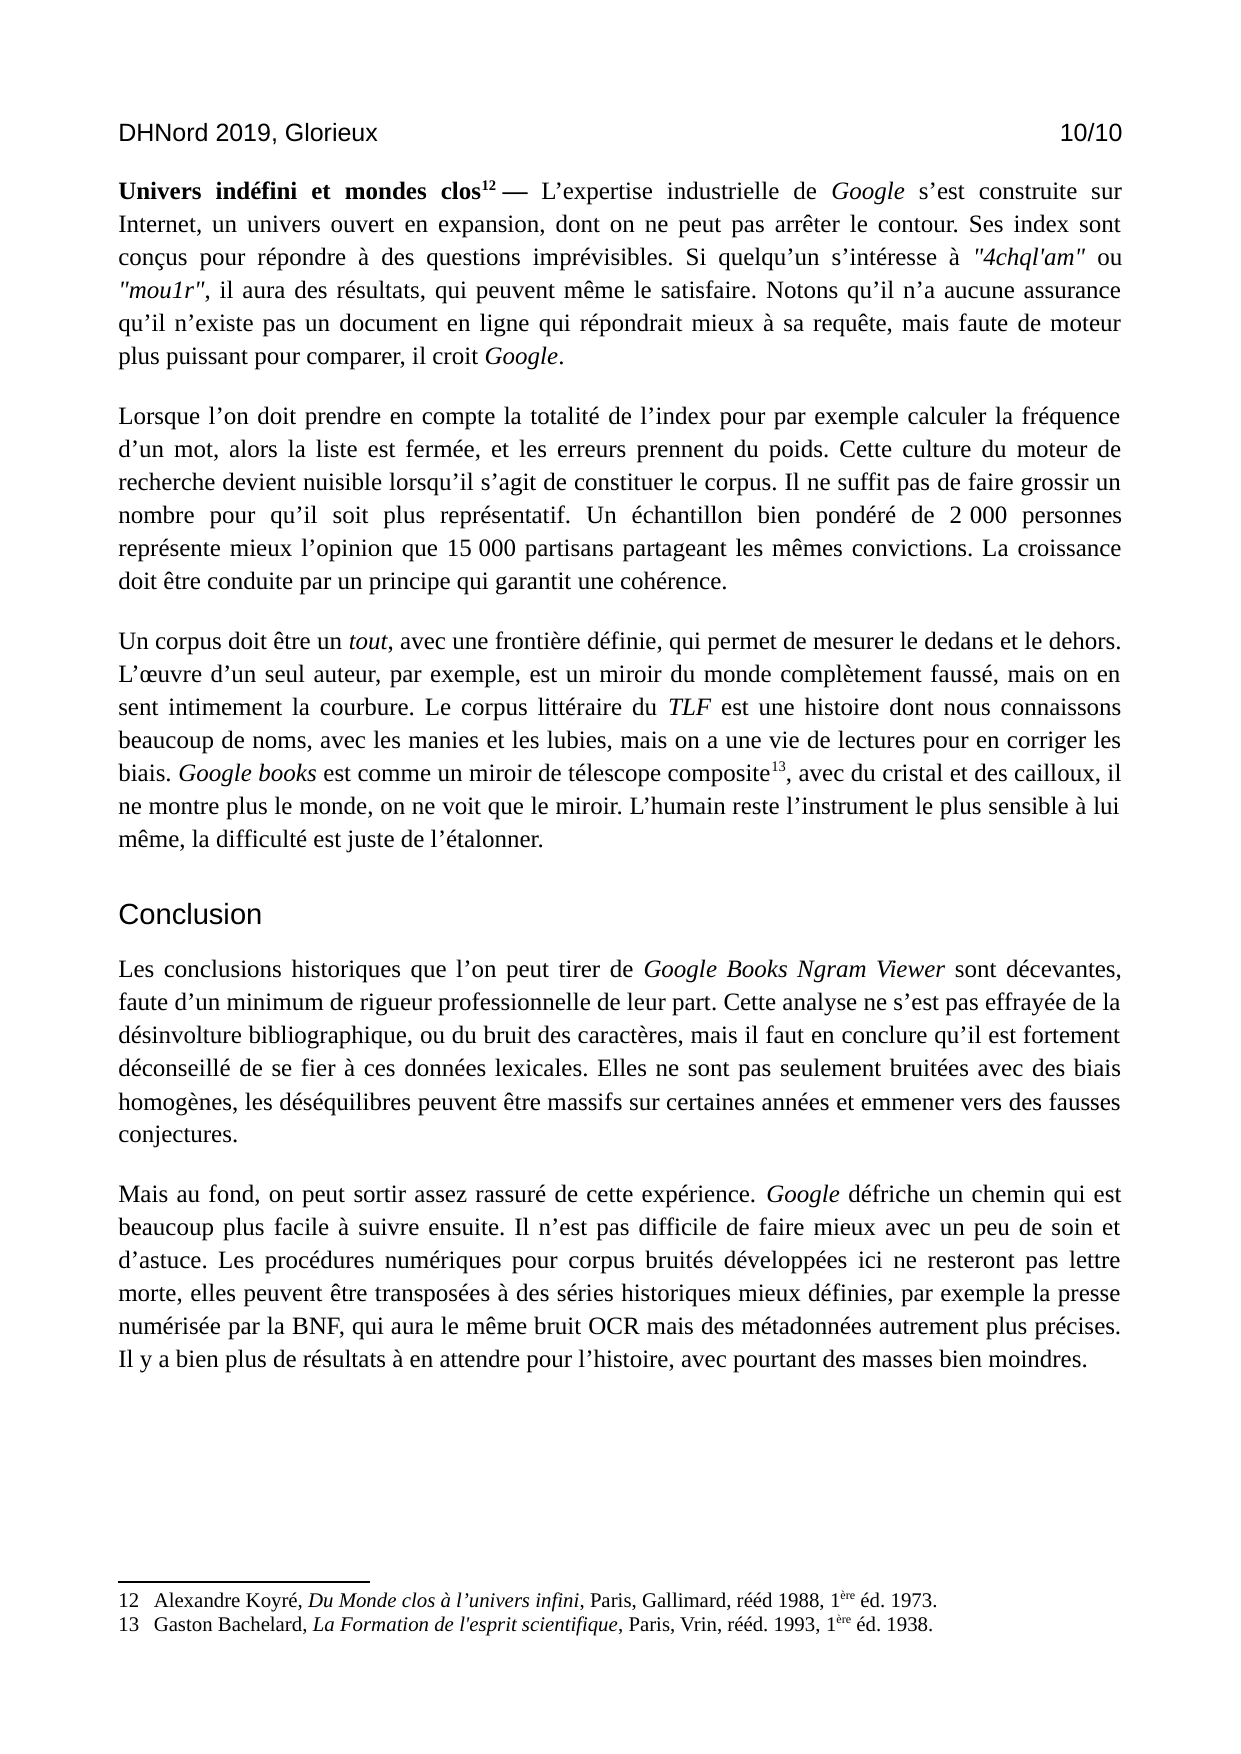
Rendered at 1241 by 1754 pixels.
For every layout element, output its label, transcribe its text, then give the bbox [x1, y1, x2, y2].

text Les conclusions historiques que l’on peut tirer de Google Books Ngram Viewer sont décevantes, faute d’un minimum de rigueur professionnelle de leur part. Cette analyse ne s’est pas effrayée de la désinvolture bibliographique, ou du bruit des caractères, mais il faut en conclure qu’il est fortement déconseillé de se fier à ces données lexicales. Elles ne sont pas seulement bruitées avec des biais homogènes, les déséquilibres peuvent être massifs sur certaines années et emmener vers des fausses conjectures. [118, 954, 1122, 1148]
text Univers indéfini et mondes clos — L’expertise industrielle de Google s’est construite sur Internet, un univers ouvert en expansion, dont on ne peut pas arrêter le contour. Ses index sont conçus pour répondre à des questions imprévisibles. Si quelqu’un s’intéresse à "4chql'am" ou "mou1r", il aura des résultats, qui peuvent même le satisfaire. Notons qu’il n’a aucune assurance qu’il n’existe pas un document en ligne qui répondrait mieux à sa requête, mais faute de moteur plus puissant pour comparer, il croit Google. [118, 176, 1122, 370]
text Mais au fond, on peut sortir assez rassuré de cette expérience. Google défriche un chemin qui est beaucoup plus facile à suivre ensuite. Il n’est pas difficile de faire mieux avec un peu de soin et d’astuce. Les procédures numériques pour corpus bruités développées ici ne resteront pas lettre morte, elles peuvent être transposées à des séries historiques mieux définies, par exemple la presse numérisée par la BNF, qui aura le même bruit OCR mais des métadonnées autrement plus précises. Il y a bien plus de résultats à en attendre pour l’histoire, avec pourtant des masses bien moindres. [118, 1179, 1122, 1373]
text Un corpus doit être un tout, avec une frontière définie, qui permet de mesurer le dedans et le dehors. L’œuvre d’un seul auteur, par exemple, est un miroir du monde complètement faussé, mais on en sent intimement la courbure. Le corpus littéraire du TLF est une histoire dont nous connaissons beaucoup de noms, avec les manies et les lubies, mais on a une vie de lectures pour en corriger les biais. Google books est comme un miroir de télescope composite, avec du cristal et des cailloux, il ne montre plus le monde, on ne voit que le miroir. L’humain reste l’instrument le plus sensible à lui même, la difficulté est juste de l’étalonner. [118, 626, 1122, 853]
subtitle Conclusion [118, 897, 1122, 930]
text Alexandre Koyré, Du Monde clos à l’univers infini, Paris, Gallimard, rééd 1988, 1ère éd. 1973. [118, 1588, 1122, 1612]
text Lorsque l’on doit prendre en compte la totalité de l’index pour par exemple calculer la fréquence d’un mot, alors la liste est fermée, et les erreurs prennent du poids. Cette culture du moteur de recherche devient nuisible lorsqu’il s’agit de constituer le corpus. Il ne suffit pas de faire grossir un nombre pour qu’il soit plus représentatif. Un échantillon bien pondéré de 2 000 personnes représente mieux l’opinion que 15 000 partisans partageant les mêmes convictions. La croissance doit être conduite par un principe qui garantit une cohérence. [118, 401, 1122, 595]
text Gaston Bachelard, La Formation de l'esprit scientifique, Paris, Vrin, rééd. 1993, 1ère éd. 1938. [118, 1612, 1122, 1636]
